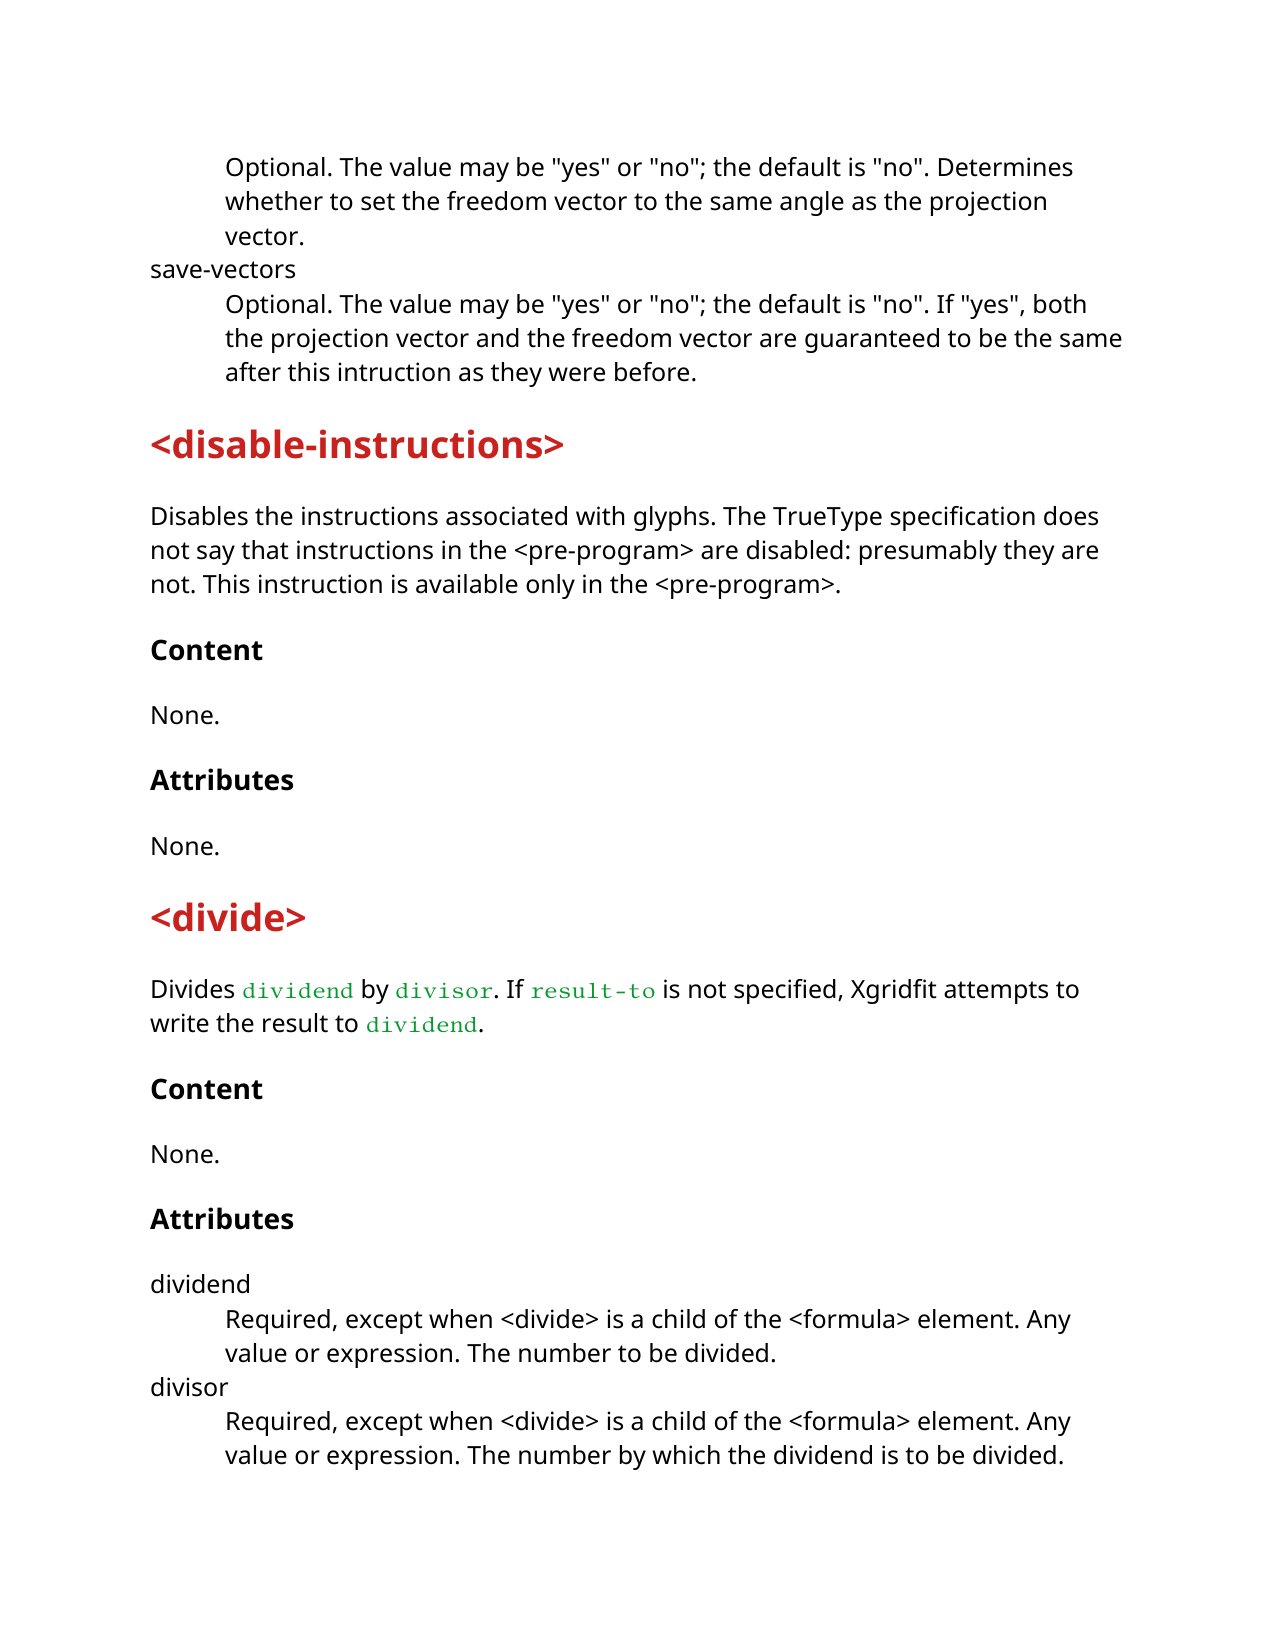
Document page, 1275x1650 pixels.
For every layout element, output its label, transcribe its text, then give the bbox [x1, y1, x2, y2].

text Divides dividend by divisor. If result-to is not specified, Xgridfit attempts to write the result to dividend. [150, 972, 1125, 1040]
text None. [150, 1136, 1125, 1171]
text Disables the instructions associated with glyphs. The TrueType specification does not say that instructions in the <pre-program> are disabled: presumably they are not. This instruction is available only in the <pre-program>. [150, 499, 1125, 601]
text Optional. The value may be "yes" or "no"; the default is "no". Determines whether to set the freedom vector to the same angle as the projection vector. [225, 150, 1125, 252]
text dividend [150, 1267, 1125, 1301]
text Optional. The value may be "yes" or "no"; the default is "no". If "yes", both the projection vector and the freedom vector are guaranteed to be the same after this intruction as they were before. [225, 286, 1125, 388]
text divisor [150, 1369, 1125, 1403]
subtitle <divide> [150, 891, 1125, 942]
text None. [150, 697, 1125, 732]
text save-vectors [150, 252, 1125, 286]
subtitle Attributes [150, 1200, 1125, 1238]
subtitle Attributes [150, 761, 1125, 799]
subtitle <disable-instructions> [150, 418, 1125, 469]
subtitle Content [150, 1069, 1125, 1107]
text Required, except when <divide> is a child of the <formula> element. Any value or expression. The number to be divided. [225, 1301, 1125, 1369]
text Required, except when <divide> is a child of the <formula> element. Any value or expression. The number by which the dividend is to be divided. [225, 1403, 1125, 1472]
subtitle Content [150, 630, 1125, 668]
text None. [150, 828, 1125, 862]
